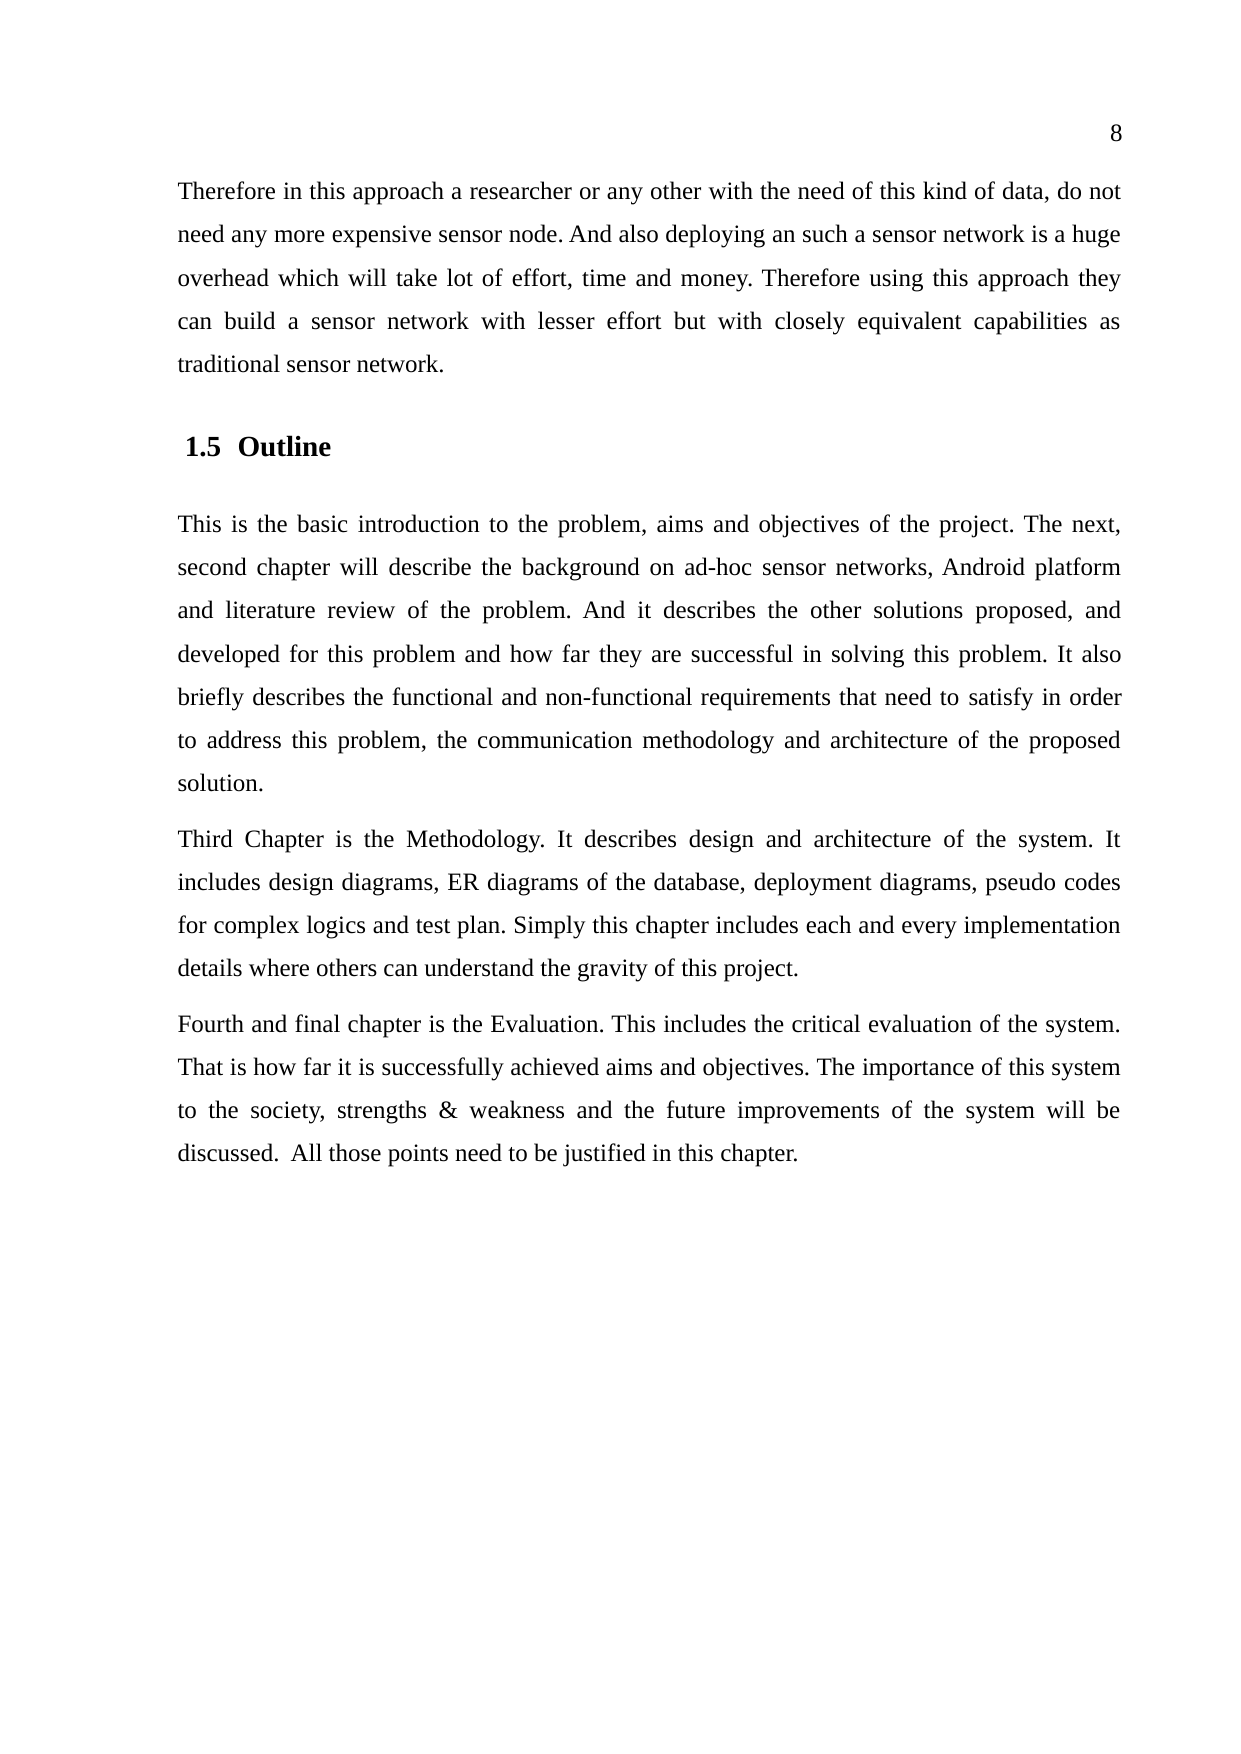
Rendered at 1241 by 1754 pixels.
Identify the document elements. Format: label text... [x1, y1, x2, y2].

text Fourth and final chapter is the Evaluation. This includes the critical evaluation of the system. That is how far it is successfully achieved aims and objectives. The importance of this system to the society, strengths & weakness and the future improvements of the system will be discussed. All those points need to be justified in this chapter. [177, 1009, 1122, 1167]
text Therefore in this approach a researcher or any other with the need of this kind of data, do not need any more expensive sensor node. And also deploying an such a sensor network is a huge overhead which will take lot of effort, time and money. Therefore using this approach they can build a sensor network with lesser effort but with closely equivalent capabilities as traditional sensor network. [177, 176, 1122, 378]
text Third Chapter is the Methodology. It describes design and architecture of the system. It includes design diagrams, ER diagrams of the database, deployment diagrams, pseudo codes for complex logics and test plan. Simply this chapter includes each and every implementation details where others can understand the gravity of this project. [177, 824, 1122, 982]
text This is the basic introduction to the problem, aims and objectives of the project. The next, second chapter will describe the background on ad-hoc sensor networks, Android platform and literature review of the problem. And it describes the other solutions proposed, and developed for this problem and how far they are successful in solving this problem. It also briefly describes the functional and non-functional requirements that need to satisfy in order to address this problem, the communication methodology and architecture of the proposed solution. [177, 509, 1122, 797]
subtitle Outline [177, 429, 1122, 463]
